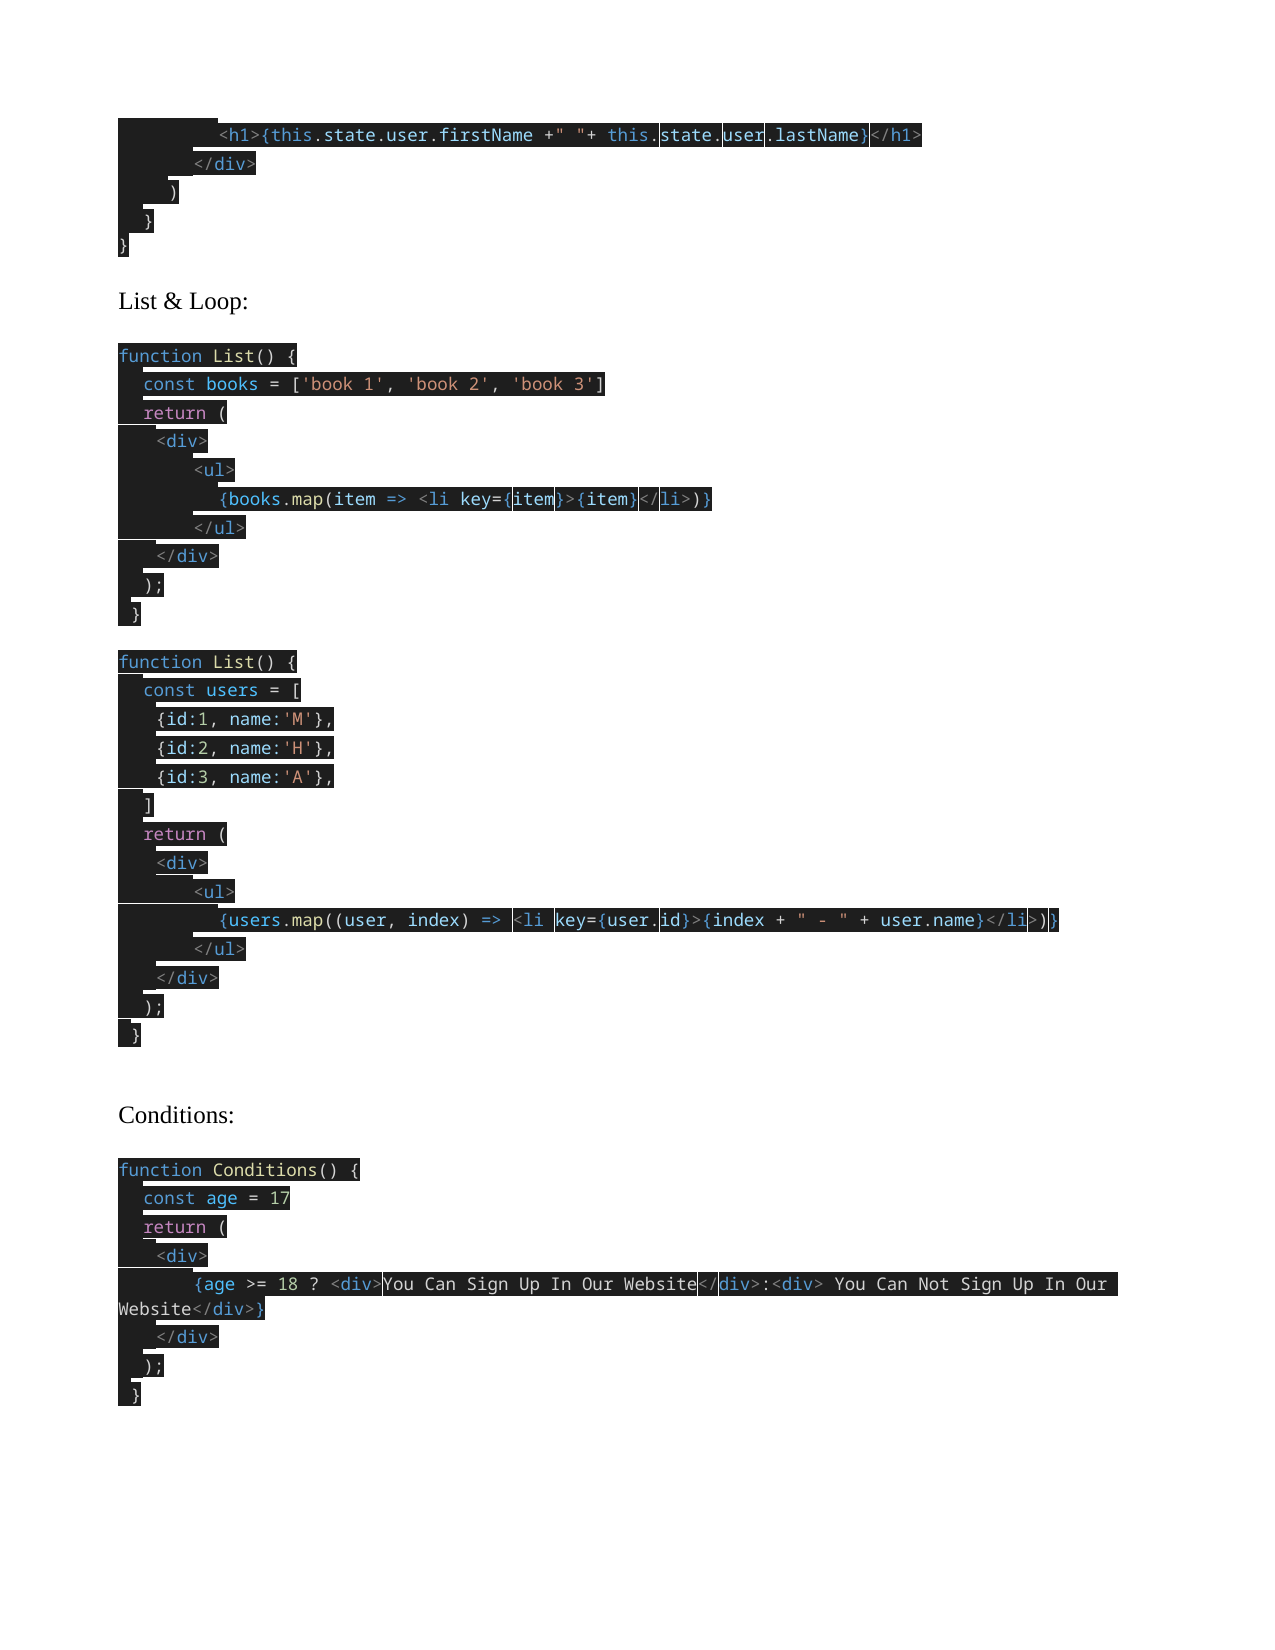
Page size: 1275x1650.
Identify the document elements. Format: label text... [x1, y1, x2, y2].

text function Conditions() { [118, 1157, 1157, 1181]
text <h1>{this.state.user.firstName +" "+ this.state.user.lastName}</h1> [118, 118, 1157, 147]
text ); [118, 568, 1157, 597]
text const books = ['book 1', 'book 2', 'book 3'] [118, 367, 1157, 396]
text <div> [118, 424, 1157, 453]
text {age >= 18 ? <div>You Can Sign Up In Our Website</div>:<div> You Can Not Sign Up In Our Website</div>} [118, 1267, 1157, 1320]
text return ( [118, 1210, 1157, 1239]
text } [118, 1018, 1157, 1047]
text </div> [118, 147, 1157, 176]
text <div> [118, 846, 1157, 875]
text </div> [118, 961, 1157, 990]
text ] [118, 788, 1157, 817]
text {id:3, name:'A'}, [118, 760, 1157, 788]
text <ul> [118, 875, 1157, 903]
text } [118, 204, 1157, 233]
text const age = 17 [118, 1181, 1157, 1210]
text ) [118, 176, 1157, 204]
text return ( [118, 396, 1157, 424]
text </div> [118, 1320, 1157, 1349]
text <ul> [118, 453, 1157, 482]
text </div> [118, 539, 1157, 568]
text } [118, 597, 1157, 626]
text {id:2, name:'H'}, [118, 731, 1157, 760]
text ); [118, 990, 1157, 1018]
text const users = [ [118, 673, 1157, 702]
text } [118, 233, 1157, 257]
text {users.map((user, index) => <li key={user.id}>{index + " - " + user.name}</li>)} [118, 903, 1157, 932]
text function List() { [118, 650, 1157, 673]
text return ( [118, 817, 1157, 846]
text ); [118, 1349, 1157, 1378]
text {id:1, name:'M'}, [118, 702, 1157, 731]
text function List() { [118, 343, 1157, 367]
text <div> [118, 1239, 1157, 1267]
text {books.map(item => <li key={item}>{item}</li>)} [118, 482, 1157, 511]
text } [118, 1378, 1157, 1406]
text </ul> [118, 511, 1157, 539]
text Conditions: [118, 1100, 1157, 1129]
text List & Loop: [118, 286, 1157, 314]
text </ul> [118, 932, 1157, 961]
